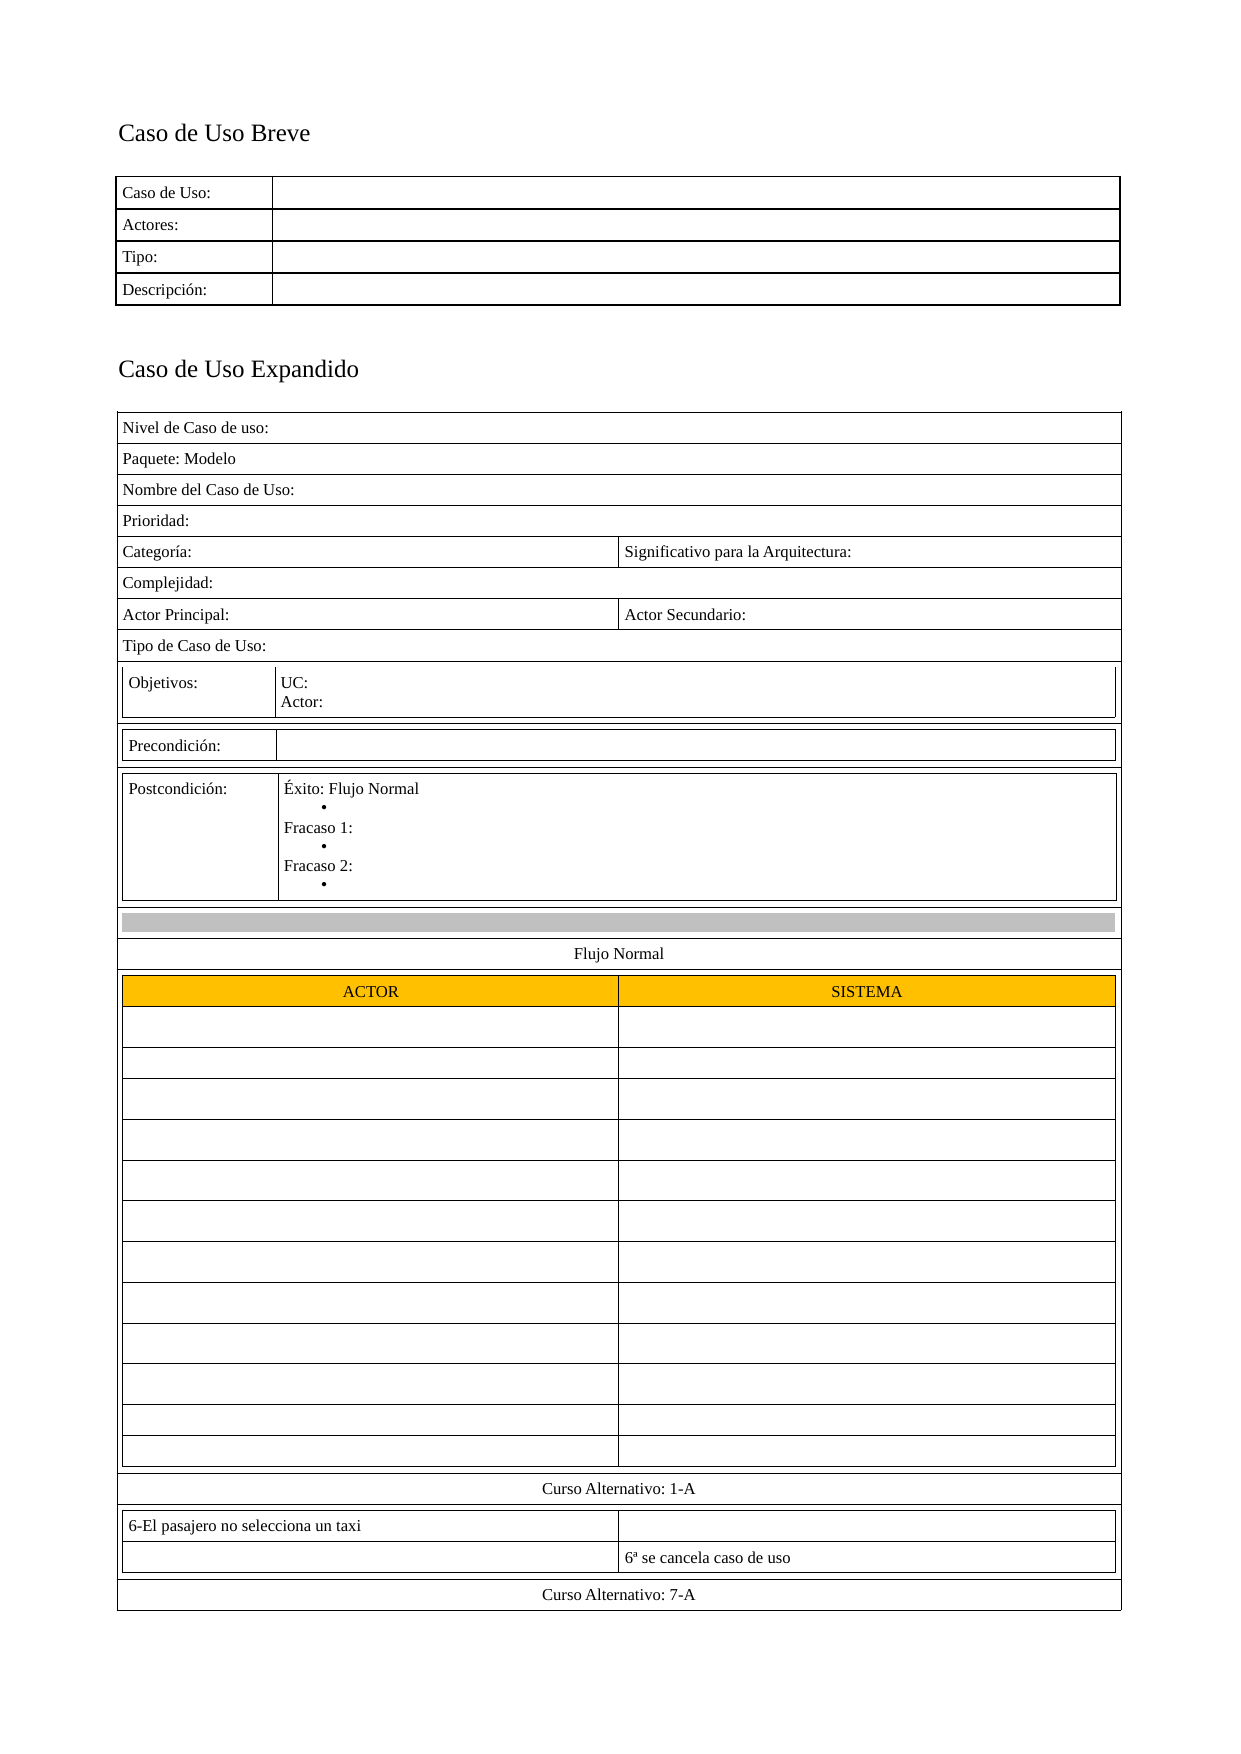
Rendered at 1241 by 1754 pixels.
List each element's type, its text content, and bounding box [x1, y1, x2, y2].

table_cell [123, 1161, 618, 1200]
table_cell Complejidad: [118, 568, 1121, 598]
table_cell [619, 1283, 1115, 1322]
table_cell [123, 1364, 618, 1404]
table_cell [273, 274, 1119, 304]
table_header Postcondición: [123, 774, 278, 900]
table_header Nivel de Caso de uso: [118, 413, 1121, 442]
table_cell 6ª se cancela caso de uso [619, 1542, 1115, 1572]
table_cell Actor Secundario: [619, 599, 1121, 629]
table_cell [118, 970, 1121, 1473]
table_cell Flujo Normal [118, 939, 1121, 969]
table_cell [619, 1079, 1115, 1119]
table_cell Tipo de Caso de Uso: [118, 630, 1121, 661]
table_cell [123, 1542, 618, 1572]
table_header [277, 730, 1115, 760]
table_cell [123, 1048, 618, 1078]
table_header Precondición: [123, 730, 276, 760]
table_cell Tipo: [117, 242, 272, 272]
table_cell [118, 768, 1121, 907]
table_cell Actor Principal: [118, 599, 618, 629]
table_cell [273, 242, 1119, 272]
table_header Caso de Uso: [117, 177, 272, 208]
table_cell [123, 1007, 618, 1047]
table_header Éxito: Flujo Normal Fracaso 1: Fracaso 2: [279, 774, 1116, 900]
table_cell [123, 1079, 618, 1119]
table_cell Nombre del Caso de Uso: [118, 475, 1121, 505]
table_cell Prioridad: [118, 506, 1121, 536]
table_header SISTEMA [619, 976, 1115, 1006]
table_cell [123, 1201, 618, 1241]
table_header UC: Actor: [276, 667, 1115, 717]
table_cell Significativo para la Arquitectura: [619, 537, 1121, 567]
table_cell Paquete: Modelo [118, 444, 1121, 474]
table_cell [273, 210, 1119, 240]
table_cell [619, 1007, 1115, 1047]
table_cell [118, 1505, 1121, 1579]
table_cell [123, 1242, 618, 1282]
table_cell [123, 1283, 618, 1322]
table_cell Categoría: [118, 537, 618, 567]
table_cell [619, 1242, 1115, 1282]
table_cell [619, 1364, 1115, 1404]
table_cell [123, 1120, 618, 1159]
table_cell [619, 1120, 1115, 1159]
table_cell [118, 908, 1121, 938]
table_cell [619, 1436, 1115, 1466]
table_cell Actores: [117, 210, 272, 240]
table_cell [619, 1324, 1115, 1363]
table_cell [118, 724, 1121, 767]
table_cell [123, 1324, 618, 1363]
table_cell [123, 1436, 618, 1466]
text Caso de Uso Breve [118, 118, 1122, 147]
table_cell Descripción: [117, 274, 272, 304]
table_cell Curso Alternativo: 1-A [118, 1474, 1121, 1504]
text Caso de Uso Expandido [118, 354, 1122, 383]
table_header [273, 177, 1119, 208]
table_cell [619, 1161, 1115, 1200]
table_cell [118, 662, 1121, 723]
table_cell [619, 1201, 1115, 1241]
table_header [619, 1511, 1115, 1541]
table_header ACTOR [123, 976, 618, 1006]
table_cell [619, 1048, 1115, 1078]
table_header Objetivos: [123, 667, 275, 717]
table_cell [619, 1405, 1115, 1435]
table_cell [123, 1405, 618, 1435]
table_header 6-El pasajero no selecciona un taxi [123, 1511, 618, 1541]
table_cell Curso Alternativo: 7-A [118, 1580, 1121, 1610]
